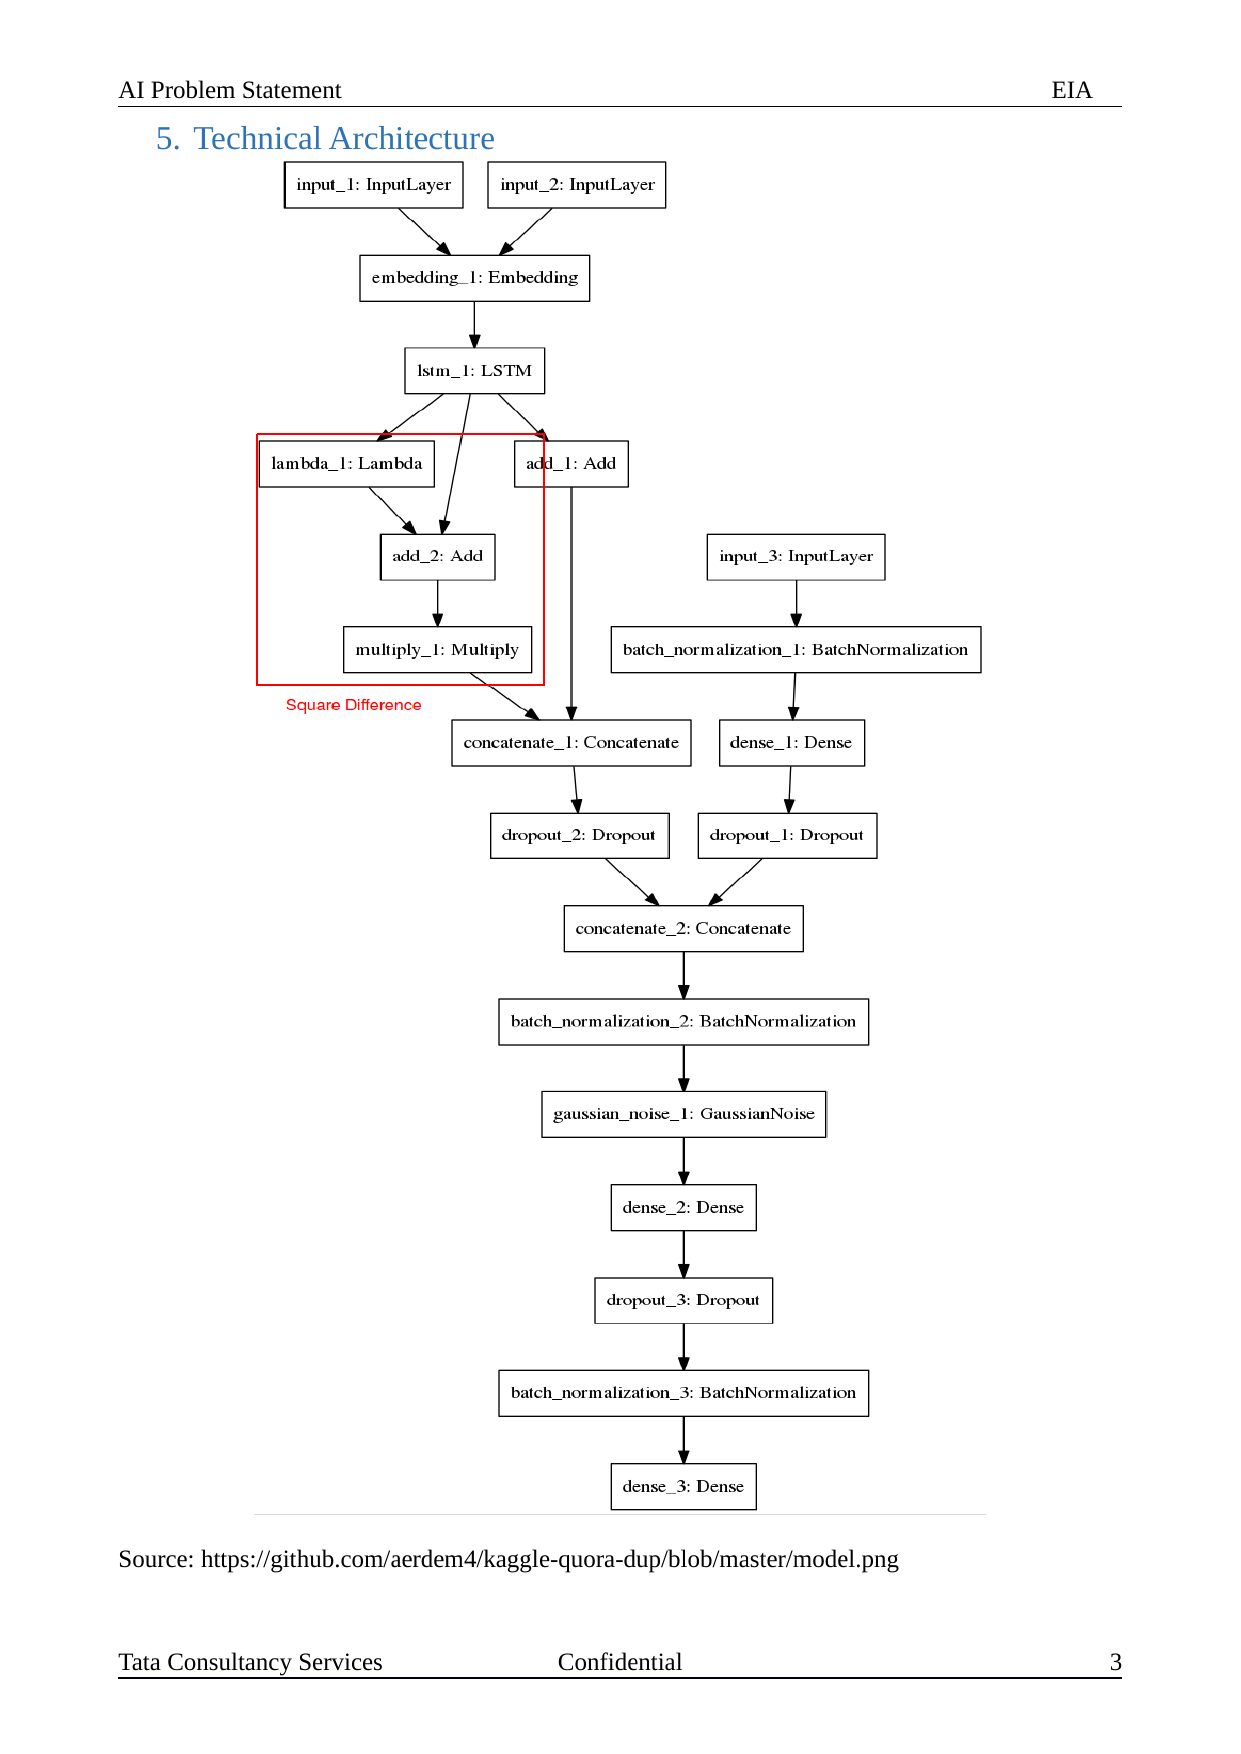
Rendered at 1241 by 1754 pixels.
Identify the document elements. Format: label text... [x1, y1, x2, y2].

subtitle Technical Architecture [156, 118, 1122, 156]
text Source: https://github.com/aerdem4/kaggle-quora-dup/blob/master/model.png [118, 1544, 1122, 1572]
